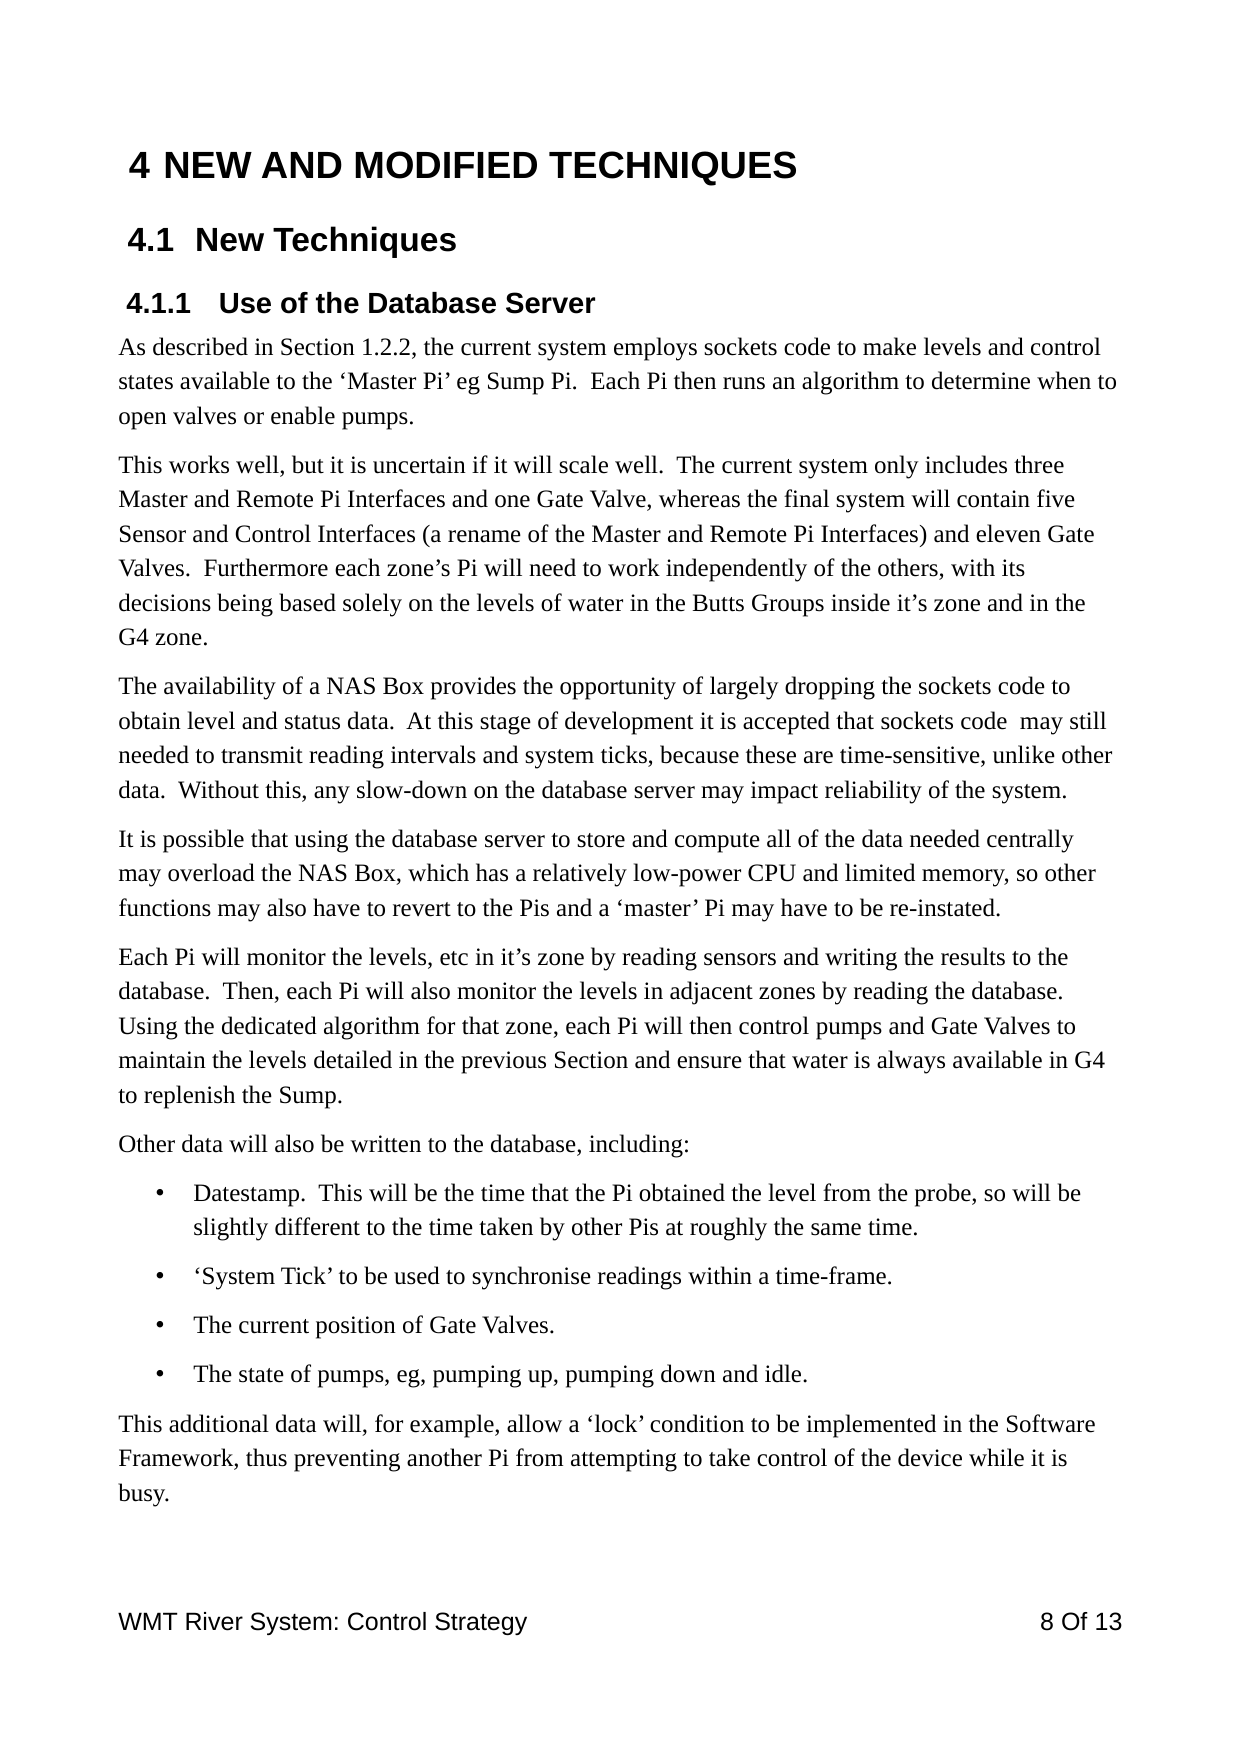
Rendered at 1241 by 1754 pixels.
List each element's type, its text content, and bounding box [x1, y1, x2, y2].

text Each Pi will monitor the levels, etc in it’s zone by reading sensors and writing the results to the database. Then, each Pi will also monitor the levels in adjacent zones by reading the database. Using the dedicated algorithm for that zone, each Pi will then control pumps and Gate Valves to maintain the levels detailed in the previous Section and ensure that water is always available in G4 to replenish the Sump. [118, 942, 1122, 1108]
text As described in Section 1.2.2, the current system employs sockets code to make levels and control states available to the ‘Master Pi’ eg Sump Pi. Each Pi then runs an algorithm to determine when to open valves or enable pumps. [118, 332, 1122, 429]
list The state of pumps, eg, pumping up, pumping down and idle. [156, 1359, 1122, 1388]
text This works well, but it is uncertain if it will scale well. The current system only includes three Master and Remote Pi Interfaces and one Gate Valve, whereas the final system will contain five Sensor and Control Interfaces (a rename of the Master and Remote Pi Interfaces) and eleven Gate Valves. Furthermore each zone’s Pi will need to work independently of the others, with its decisions being based solely on the levels of water in the Butts Groups inside it’s zone and in the G4 zone. [118, 450, 1122, 651]
text Other data will also be written to the database, including: [118, 1129, 1122, 1158]
list ‘System Tick’ to be used to synchronise readings within a time-frame. [156, 1261, 1122, 1290]
subtitle NEW AND MODIFIED TECHNIQUES [118, 143, 1122, 187]
subtitle Use of the Database Server [118, 286, 1122, 319]
list Datestamp. This will be the time that the Pi obtained the level from the probe, so will be slightly different to the time taken by other Pis at roughly the same time. [156, 1178, 1122, 1241]
text It is possible that using the database server to store and compute all of the data needed centrally may overload the NAS Box, which has a relatively low-power CPU and limited memory, so other functions may also have to revert to the Pis and a ‘master’ Pi may have to be re-instated. [118, 824, 1122, 922]
subtitle New Techniques [118, 220, 1122, 259]
text This additional data will, for example, allow a ‘lock’ condition to be implemented in the Software Framework, thus preventing another Pi from attempting to take control of the device while it is busy. [118, 1409, 1122, 1506]
list The current position of Gate Valves. [156, 1311, 1122, 1339]
text The availability of a NAS Box provides the opportunity of largely dropping the sockets code to obtain level and status data. At this stage of development it is accepted that sockets code may still needed to transmit reading intervals and system ticks, because these are time-sensitive, unlike other data. Without this, any slow-down on the database server may impact reliability of the system. [118, 671, 1122, 803]
